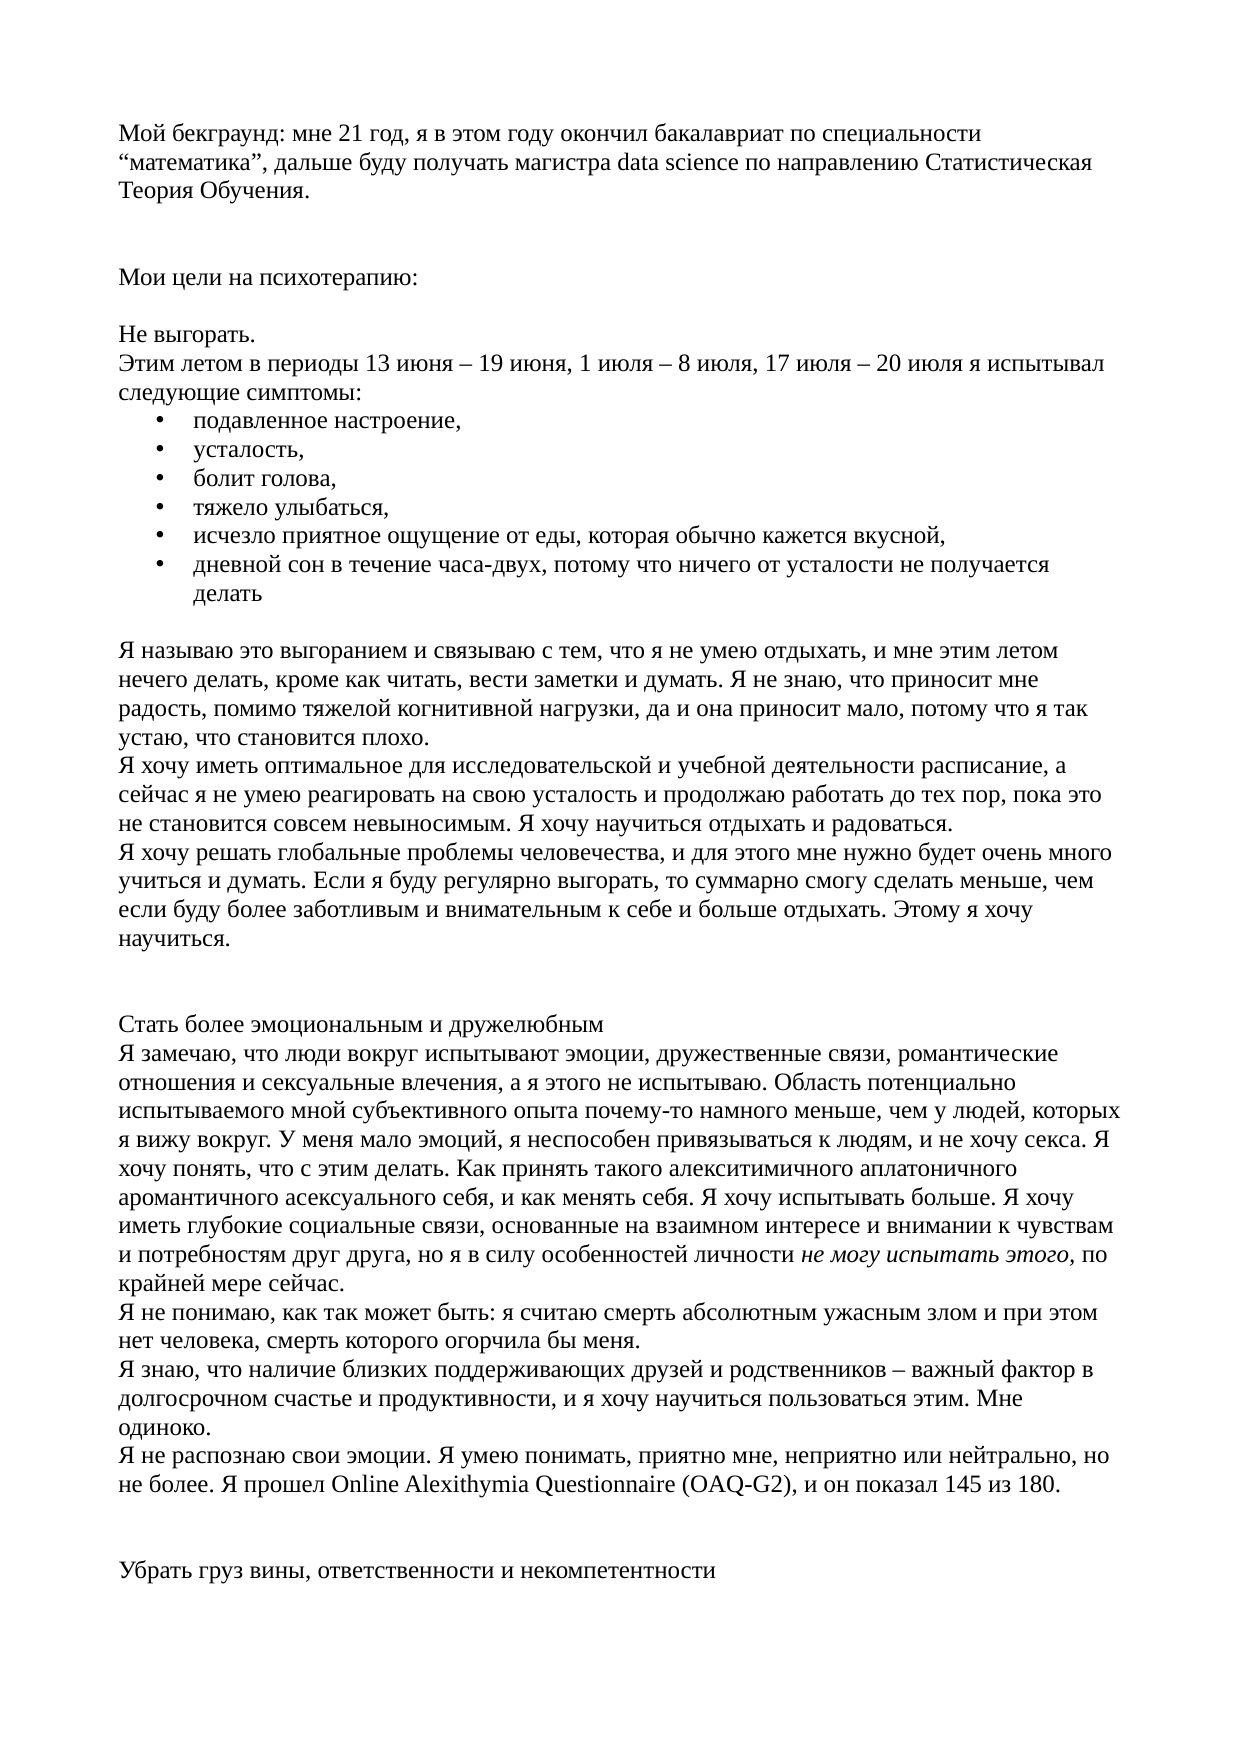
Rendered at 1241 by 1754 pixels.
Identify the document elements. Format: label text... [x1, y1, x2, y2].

text Мой бекграунд: мне 21 год, я в этом году окончил бакалавриат по специальности “математика”, дальше буду получать магистра data science по направлению Статистическая Теория Обучения. [118, 118, 1122, 204]
list болит голова, [156, 463, 1122, 492]
list дневной сон в течение часа-двух, потому что ничего от усталости не получается делать [156, 549, 1122, 607]
text Убрать груз вины, ответственности и некомпетентности [118, 1556, 1122, 1584]
text Мои цели на психотерапию: [118, 262, 1122, 291]
list подавленное настроение, [156, 406, 1122, 434]
text Не выгорать. [118, 319, 1122, 348]
text Я называю это выгоранием и связываю с тем, что я не умею отдыхать, и мне этим летом нечего делать, кроме как читать, вести заметки и думать. Я не знаю, что приносит мне радость, помимо тяжелой когнитивной нагрузки, да и она приносит мало, потому что я так устаю, что становится плохо. [118, 636, 1122, 751]
list исчезло приятное ощущение от еды, которая обычно кажется вкусной, [156, 521, 1122, 549]
text Этим летом в периоды 13 июня – 19 июня, 1 июля – 8 июля, 17 июля – 20 июля я испытывал следующие симптомы: [118, 348, 1122, 406]
list усталость, [156, 434, 1122, 463]
text Стать более эмоциональным и дружелюбным [118, 1009, 1122, 1038]
list тяжело улыбаться, [156, 492, 1122, 521]
text Я хочу решать глобальные проблемы человечества, и для этого мне нужно будет очень много учиться и думать. Если я буду регулярно выгорать, то суммарно смогу сделать меньше, чем если буду более заботливым и внимательным к себе и больше отдыхать. Этому я хочу научиться. [118, 837, 1122, 952]
text Я замечаю, что люди вокруг испытывают эмоции, дружественные связи, романтические отношения и сексуальные влечения, а я этого не испытываю. Область потенциально испытываемого мной субъективного опыта почему-то намного меньше, чем у людей, которых я вижу вокруг. У меня мало эмоций, я неспособен привязываться к людям, и не хочу секса. Я хочу понять, что с этим делать. Как принять такого алекситимичного аплатоничного аромантичного асексуального себя, и как менять себя. Я хочу испытывать больше. Я хочу иметь глубокие социальные связи, основанные на взаимном интересе и внимании к чувствам и потребностям друг друга, но я в силу особенностей личности не могу испытать этого, по крайней мере сейчас. [118, 1038, 1122, 1297]
text Я не распознаю свои эмоции. Я умею понимать, приятно мне, неприятно или нейтрально, но не более. Я прошел Online Alexithymia Questionnaire (OAQ-G2), и он показал 145 из 180. [118, 1441, 1122, 1498]
text Я знаю, что наличие близких поддерживающих друзей и родственников – важный фактор в долгосрочном счастье и продуктивности, и я хочу научиться пользоваться этим. Мне одиноко. [118, 1354, 1122, 1441]
text Я не понимаю, как так может быть: я считаю смерть абсолютным ужасным злом и при этом нет человека, смерть которого огорчила бы меня. [118, 1297, 1122, 1354]
text Я хочу иметь оптимальное для исследовательской и учебной деятельности расписание, а сейчас я не умею реагировать на свою усталость и продолжаю работать до тех пор, пока это не становится совсем невыносимым. Я хочу научиться отдыхать и радоваться. [118, 751, 1122, 837]
